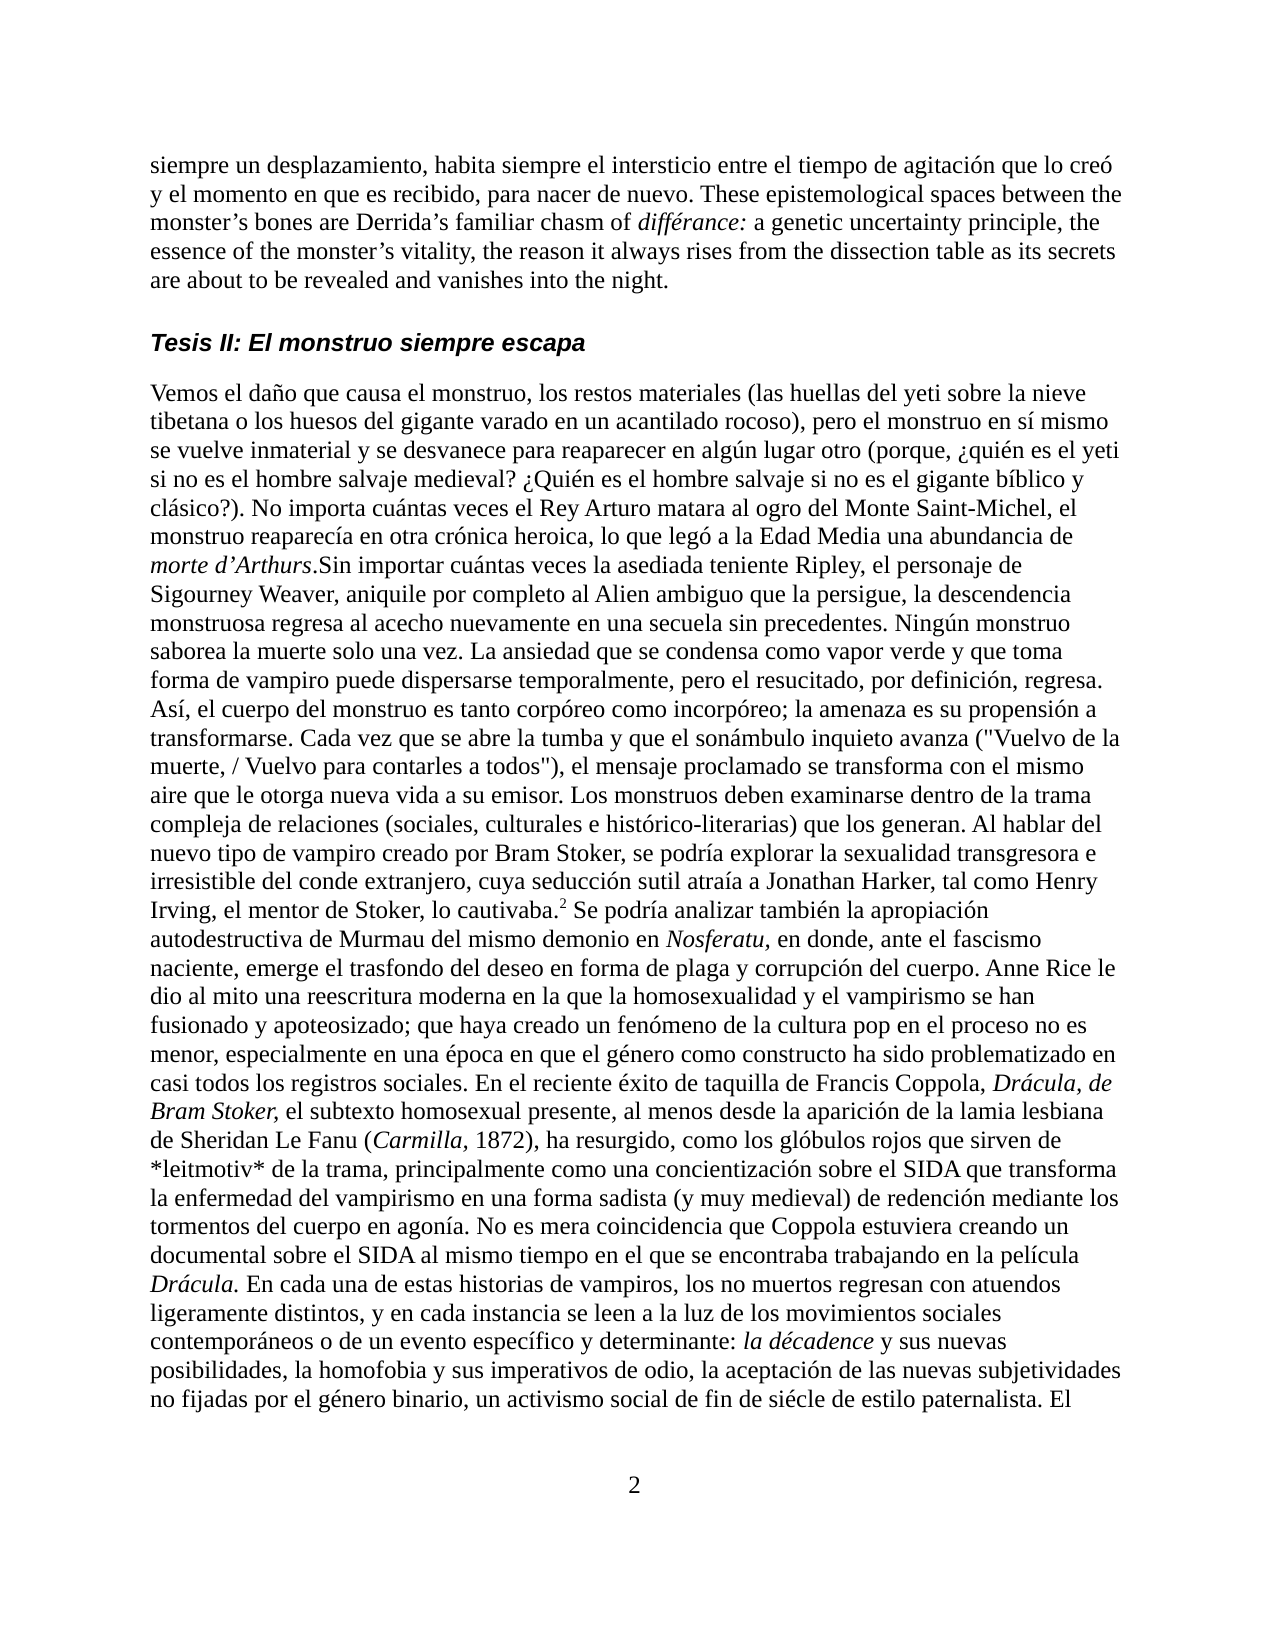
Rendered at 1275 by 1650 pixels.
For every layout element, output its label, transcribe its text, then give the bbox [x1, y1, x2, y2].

text siempre un desplazamiento, habita siempre el intersticio entre el tiempo de agitación que lo creó y el momento en que es recibido, para nacer de nuevo. These epistemological spaces between the monster’s bones are Derrida’s familiar chasm of différance: a genetic uncertainty principle, the essence of the monster’s vitality, the reason it always rises from the dissection table as its secrets are about to be revealed and vanishes into the night. [150, 150, 1125, 294]
subtitle Tesis II: El monstruo siempre escapa [150, 328, 1125, 356]
text Vemos el daño que causa el monstruo, los restos materiales (las huellas del yeti sobre la nieve tibetana o los huesos del gigante varado en un acantilado rocoso), pero el monstruo en sí mismo se vuelve inmaterial y se desvanece para reaparecer en algún lugar otro (porque, ¿quién es el yeti si no es el hombre salvaje medieval? ¿Quién es el hombre salvaje si no es el gigante bíblico y clásico?). No importa cuántas veces el Rey Arturo matara al ogro del Monte Saint-Michel, el monstruo reaparecía en otra crónica heroica, lo que legó a la Edad Media una abundancia de morte d’Arthurs.Sin importar cuántas veces la asediada teniente Ripley, el personaje de Sigourney Weaver, aniquile por completo al Alien ambiguo que la persigue, la descendencia monstruosa regresa al acecho nuevamente en una secuela sin precedentes. Ningún monstruo saborea la muerte solo una vez. La ansiedad que se condensa como vapor verde y que toma forma de vampiro puede dispersarse temporalmente, pero el resucitado, por definición, regresa. Así, el cuerpo del monstruo es tanto corpóreo como incorpóreo; la amenaza es su propensión a transformarse. Cada vez que se abre la tumba y que el sonámbulo inquieto avanza ("Vuelvo de la muerte, / Vuelvo para contarles a todos"), el mensaje proclamado se transforma con el mismo aire que le otorga nueva vida a su emisor. Los monstruos deben examinarse dentro de la trama compleja de relaciones (sociales, culturales e histórico-literarias) que los generan. Al hablar del nuevo tipo de vampiro creado por Bram Stoker, se podría explorar la sexualidad transgresora e irresistible del conde extranjero, cuya seducción sutil atraía a Jonathan Harker, tal como Henry Irving, el mentor de Stoker, lo cautivaba. Se podría analizar también la apropiación autodestructiva de Murmau del mismo demonio en Nosferatu, en donde, ante el fascismo naciente, emerge el trasfondo del deseo en forma de plaga y corrupción del cuerpo. Anne Rice le dio al mito una reescritura moderna en la que la homosexualidad y el vampirismo se han fusionado y apoteosizado; que haya creado un fenómeno de la cultura pop en el proceso no es menor, especialmente en una época en que el género como constructo ha sido problematizado en casi todos los registros sociales. En el reciente éxito de taquilla de Francis Coppola, Drácula, de Bram Stoker, el subtexto homosexual presente, al menos desde la aparición de la lamia lesbiana de Sheridan Le Fanu (Carmilla, 1872), ha resurgido, como los glóbulos rojos que sirven de *leitmotiv* de la trama, principalmente como una concientización sobre el SIDA que transforma la enfermedad del vampirismo en una forma sadista (y muy medieval) de redención mediante los tormentos del cuerpo en agonía. No es mera coincidencia que Coppola estuviera creando un documental sobre el SIDA al mismo tiempo en el que se encontraba trabajando en la película Drácula. En cada una de estas historias de vampiros, los no muertos regresan con atuendos ligeramente distintos, y en cada instancia se leen a la luz de los movimientos sociales contemporáneos o de un evento específico y determinante: la décadence y sus nuevas posibilidades, la homofobia y sus imperativos de odio, la aceptación de las nuevas subjetividades no fijadas por el género binario, un activismo social de fin de siécle de estilo paternalista. El [150, 378, 1125, 1413]
